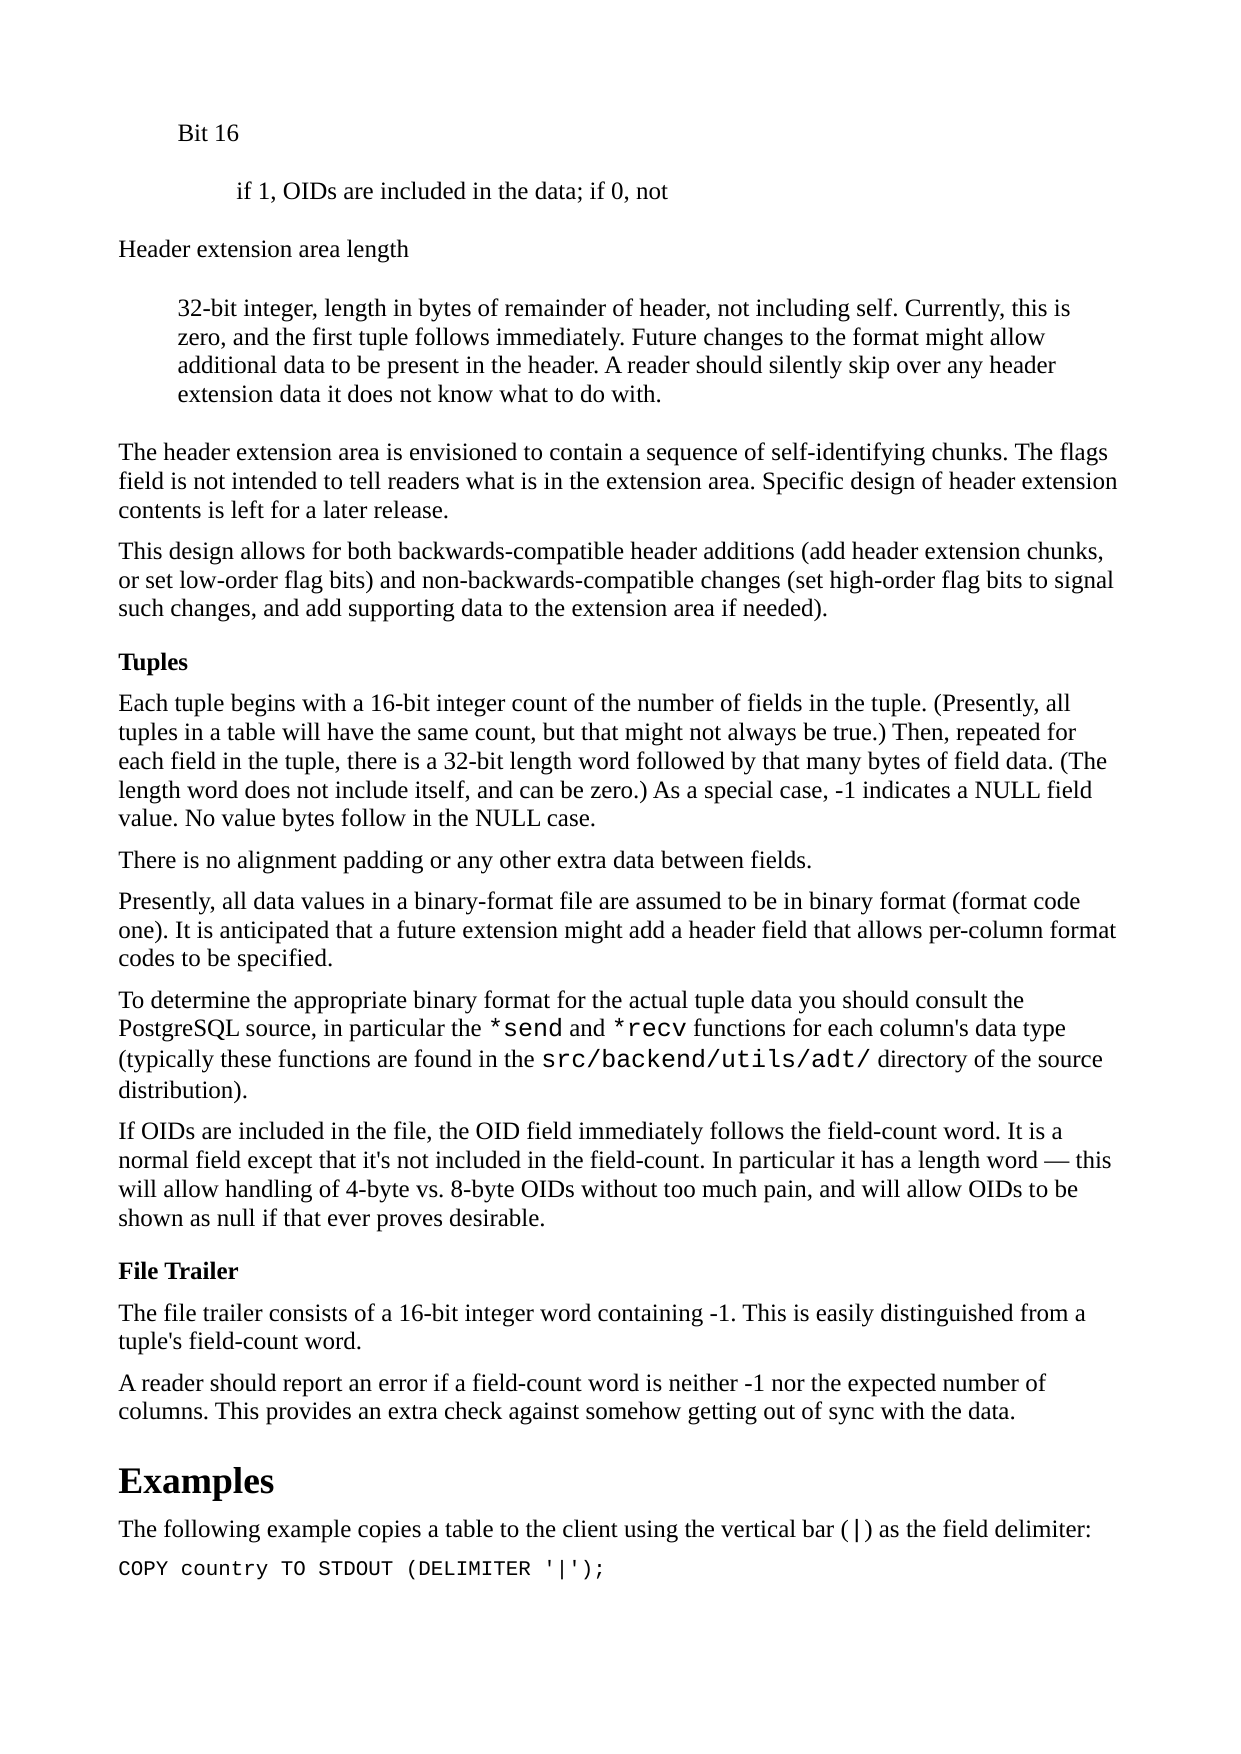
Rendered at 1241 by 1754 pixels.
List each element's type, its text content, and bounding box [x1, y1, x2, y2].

text Presently, all data values in a binary-format file are assumed to be in binary format (format code one). It is anticipated that a future extension might add a header field that allows per-column format codes to be specified. [118, 886, 1122, 972]
text If OIDs are included in the file, the OID field immediately follows the field-count word. It is a normal field except that it's not included in the field-count. In particular it has a length word — this will allow handling of 4-byte vs. 8-byte OIDs without too much pain, and will allow OIDs to be shown as null if that ever proves desirable. [118, 1116, 1122, 1231]
text There is no alignment padding or any other extra data between fields. [118, 845, 1122, 873]
text The file trailer consists of a 16-bit integer word containing -1. This is easily distinguished from a tuple's field-count word. [118, 1298, 1122, 1355]
subtitle Bit 16 [177, 118, 1122, 147]
text A reader should report an error if a field-count word is neither -1 nor the expected number of columns. This provides an extra check against somehow getting out of sync with the data. [118, 1368, 1122, 1425]
subtitle File Trailer [118, 1256, 1122, 1285]
subtitle Header extension area length [118, 234, 1122, 263]
text Each tuple begins with a 16-bit integer count of the number of fields in the tuple. (Presently, all tuples in a table will have the same count, but that might not always be true.) Then, repeated for each field in the tuple, there is a 32-bit length word followed by that many bytes of field data. (The length word does not include itself, and can be zero.) As a special case, -1 indicates a NULL field value. No value bytes follow in the NULL case. [118, 688, 1122, 832]
list 32-bit integer, length in bytes of remainder of header, not including self. Currently, this is zero, and the first tuple follows immediately. Future changes to the format might allow additional data to be present in the header. A reader should silently skip over any header extension data it does not know what to do with. [177, 293, 1122, 408]
subtitle Tuples [118, 647, 1122, 676]
text The header extension area is envisioned to contain a sequence of self-identifying chunks. The flags field is not intended to tell readers what is in the extension area. Specific design of header extension contents is left for a later release. [118, 437, 1122, 523]
subtitle Examples [118, 1458, 1122, 1502]
list if 1, OIDs are included in the data; if 0, not [236, 176, 1122, 205]
text COPY country TO STDOUT (DELIMITER '|'); [118, 1557, 1122, 1581]
text This design allows for both backwards-compatible header additions (add header extension chunks, or set low-order flag bits) and non-backwards-compatible changes (set high-order flag bits to signal such changes, and add supporting data to the extension area if needed). [118, 536, 1122, 622]
text To determine the appropriate binary format for the actual tuple data you should consult the PostgreSQL source, in particular the *send and *recv functions for each column's data type (typically these functions are found in the src/backend/utils/adt/ directory of the source distribution). [118, 985, 1122, 1104]
text The following example copies a table to the client using the vertical bar (|) as the field delimiter: [118, 1514, 1122, 1545]
